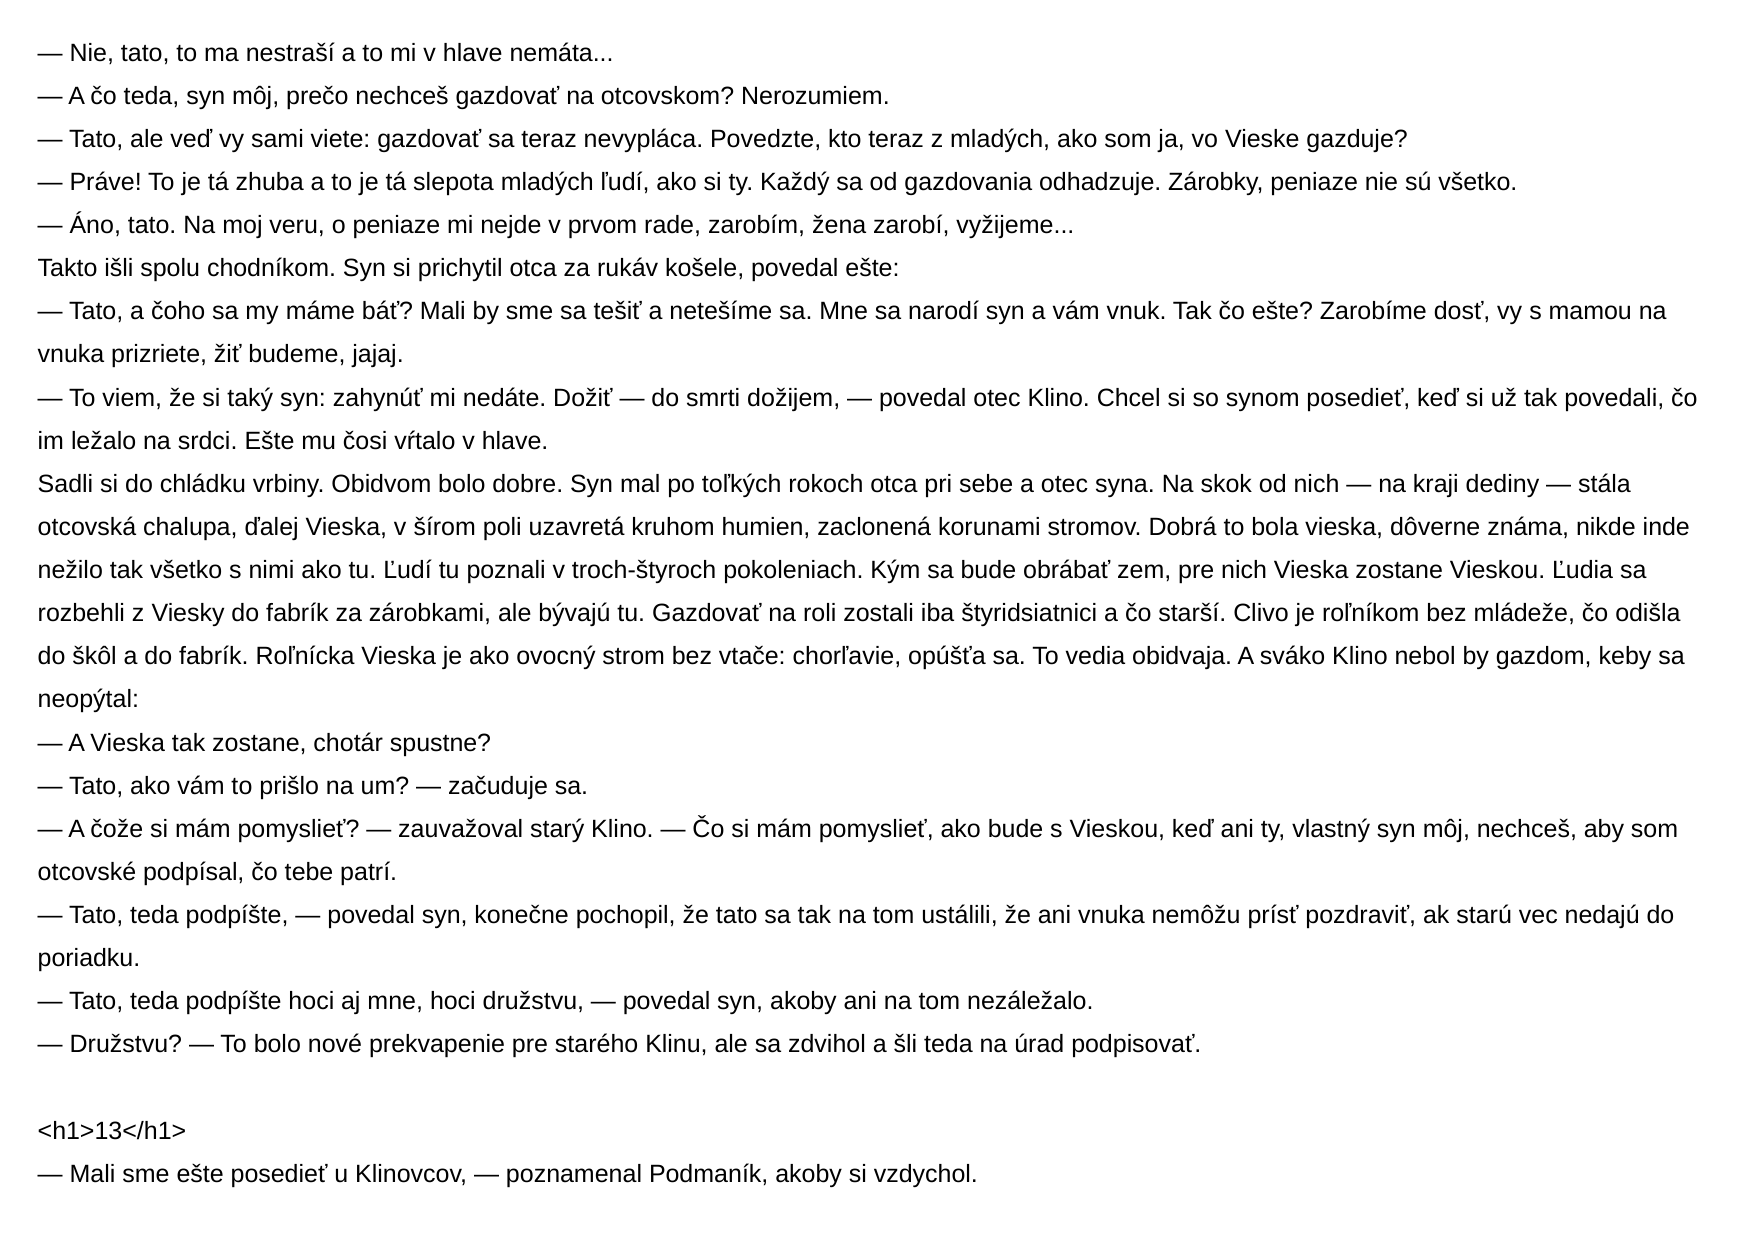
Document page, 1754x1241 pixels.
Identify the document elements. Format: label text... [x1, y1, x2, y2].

text — Práve! To je tá zhuba a to je tá slepota mladých ľudí, ako si ty. Každý sa od gazdovania odhadzuje. Zárobky, peniaze nie sú všetko. [37, 167, 1716, 196]
text Sadli si do chládku vrbiny. Obidvom bolo dobre. Syn mal po toľkých rokoch otca pri sebe a otec syna. Na skok od nich — na kraji dediny — stála otcovská chalupa, ďalej Vieska, v šírom poli uzavretá kruhom humien, zaclonená korunami stromov. Dobrá to bola vieska, dôverne známa, nikde inde nežilo tak všetko s nimi ako tu. Ľudí tu poznali v troch-štyroch pokoleniach. Kým sa bude obrábať zem, pre nich Vieska zostane Vieskou. Ľudia sa rozbehli z Viesky do fabrík za zárobkami, ale bývajú tu. Gazdovať na roli zostali iba štyridsiatnici a čo starší. Clivo je roľníkom bez mládeže, čo odišla do škôl a do fabrík. Roľnícka Vieska je ako ovocný strom bez vtače: chorľavie, opúšťa sa. To vedia obidvaja. A sváko Klino nebol by gazdom, keby sa neopýtal: [37, 469, 1716, 713]
text — Tato, a čoho sa my máme báť? Mali by sme sa tešiť a netešíme sa. Mne sa narodí syn a vám vnuk. Tak čo ešte? Zarobíme dosť, vy s mamou na vnuka prizriete, žiť budeme, jajaj. [37, 296, 1716, 368]
text — Tato, teda podpíšte, — povedal syn, konečne pochopil, že tato sa tak na tom ustálili, že ani vnuka nemôžu prísť pozdraviť, ak starú vec nedajú do poriadku. [37, 900, 1716, 972]
text <h1>13</h1> [37, 1116, 1716, 1144]
text — Tato, ako vám to prišlo na um? — začuduje sa. [37, 771, 1716, 799]
text — Nie, tato, to ma nestraší a to mi v hlave nemáta... [37, 37, 1716, 66]
text — A čože si mám pomyslieť? — zauvažoval starý Klino. — Čo si mám pomyslieť, ako bude s Vieskou, keď ani ty, vlastný syn môj, nechceš, aby som otcovské podpísal, čo tebe patrí. [37, 814, 1716, 886]
text — Tato, teda podpíšte hoci aj mne, hoci družstvu, — povedal syn, akoby ani na tom nezáležalo. [37, 986, 1716, 1015]
text — Družstvu? — To bolo nové prekvapenie pre starého Klinu, ale sa zdvihol a šli teda na úrad podpisovať. [37, 1029, 1716, 1058]
text — A čo teda, syn môj, prečo nechceš gazdovať na otcovskom? Nerozumiem. [37, 81, 1716, 109]
text — To viem, že si taký syn: zahynúť mi nedáte. Dožiť — do smrti dožijem, — povedal otec Klino. Chcel si so synom posedieť, keď si už tak povedali, čo im ležalo na srdci. Ešte mu čosi vŕtalo v hlave. [37, 382, 1716, 454]
text — A Vieska tak zostane, chotár spustne? [37, 727, 1716, 756]
text — Tato, ale veď vy sami viete: gazdovať sa teraz nevypláca. Povedzte, kto teraz z mladých, ako som ja, vo Vieske gazduje? [37, 124, 1716, 152]
text Takto išli spolu chodníkom. Syn si prichytil otca za rukáv košele, povedal ešte: [37, 253, 1716, 282]
text — Áno, tato. Na moj veru, o peniaze mi nejde v prvom rade, zarobím, žena zarobí, vyžijeme... [37, 210, 1716, 239]
text — Mali sme ešte posedieť u Klinovcov, — poznamenal Podmaník, akoby si vzdychol. [37, 1159, 1716, 1187]
